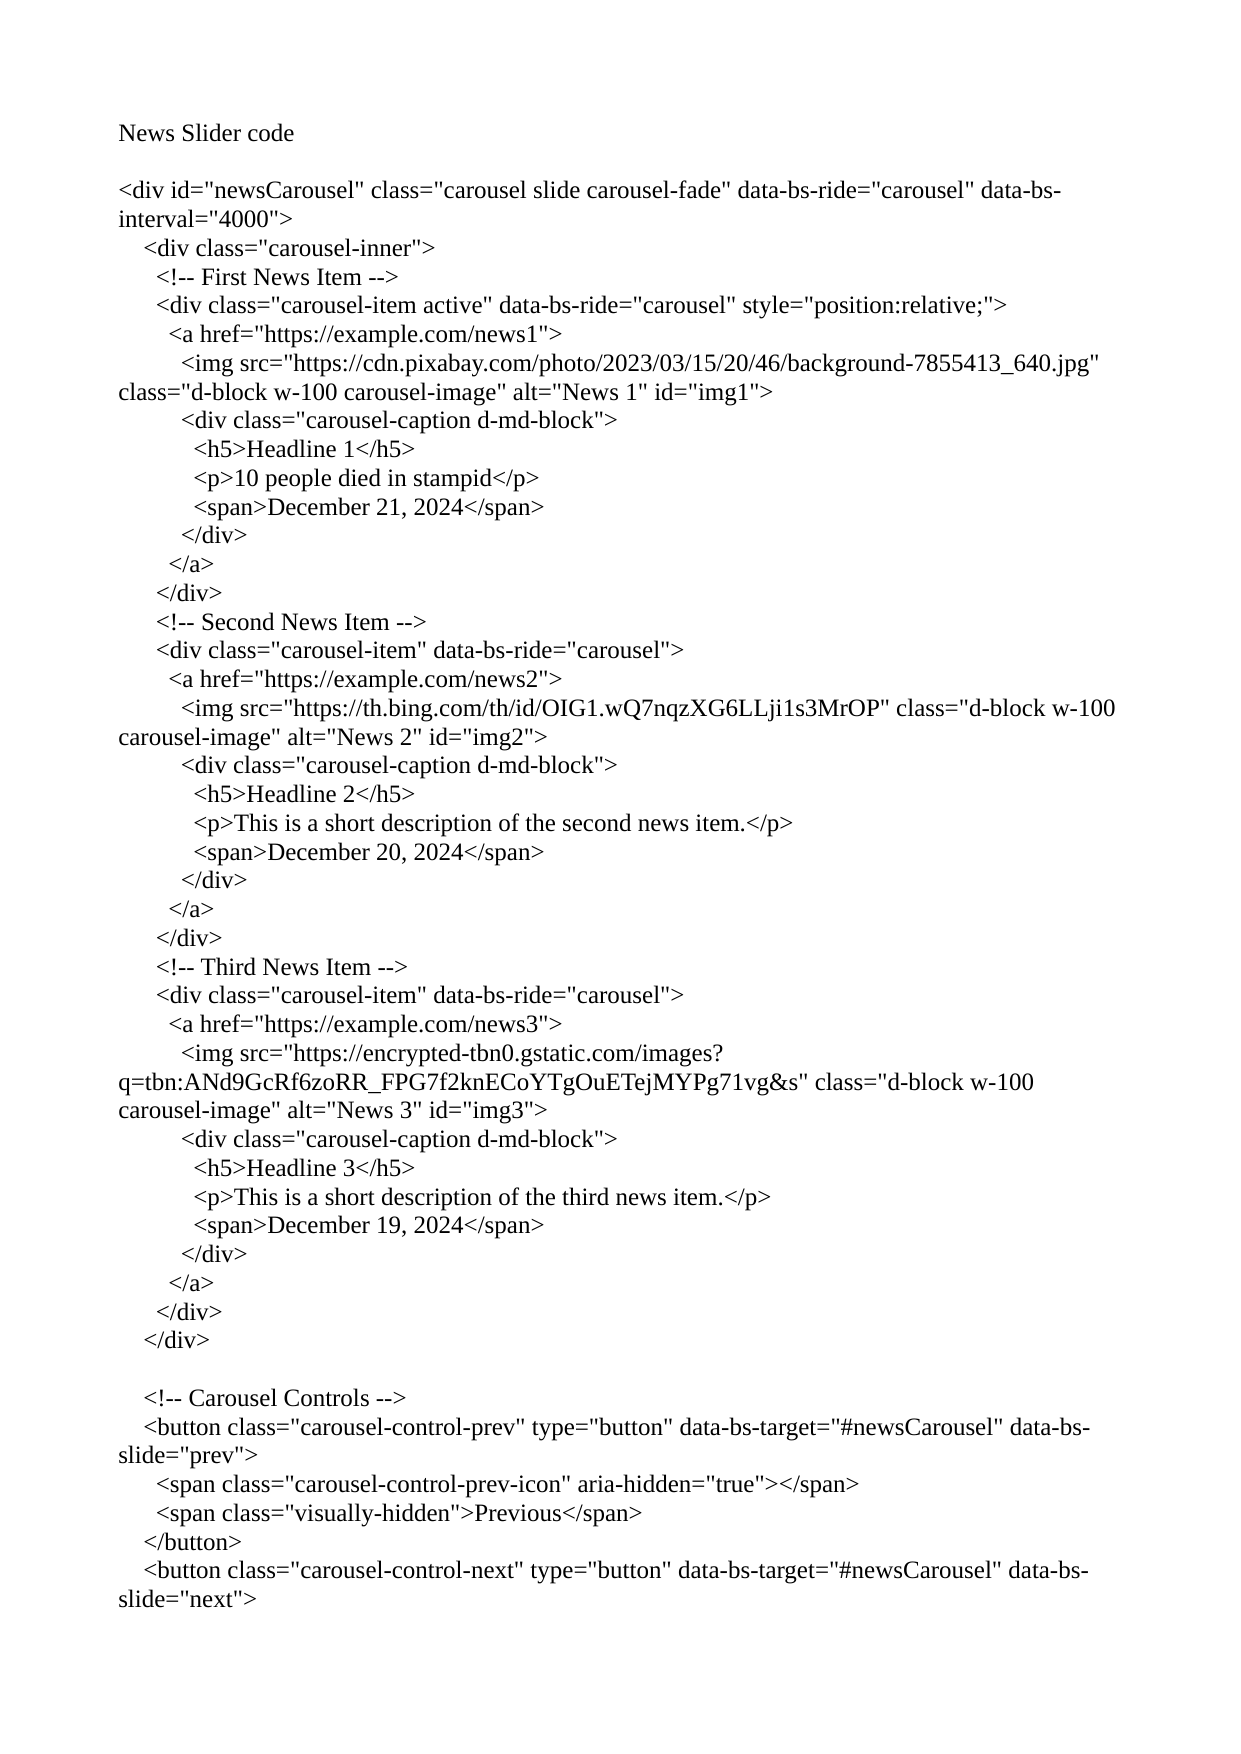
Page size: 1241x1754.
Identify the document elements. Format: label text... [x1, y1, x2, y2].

text <img src="https://encrypted-tbn0.gstatic.com/images?q=tbn:ANd9GcRf6zoRR_FPG7f2knECoYTgOuETejMYPg71vg&s" class="d-block w-100 carousel-image" alt="News 3" id="img3"> [118, 1038, 1122, 1124]
text <span>December 19, 2024</span> [118, 1211, 1122, 1239]
text <span>December 20, 2024</span> [118, 837, 1122, 866]
text <img src="https://cdn.pixabay.com/photo/2023/03/15/20/46/background-7855413_640.jpg" class="d-block w-100 carousel-image" alt="News 1" id="img1"> [118, 348, 1122, 406]
text <a href="https://example.com/news1"> [118, 319, 1122, 348]
text <span>December 21, 2024</span> [118, 492, 1122, 521]
text <span class="carousel-control-prev-icon" aria-hidden="true"></span> [118, 1469, 1122, 1498]
text <!-- Third News Item --> [118, 952, 1122, 981]
text <button class="carousel-control-prev" type="button" data-bs-target="#newsCarousel" data-bs-slide="prev"> [118, 1412, 1122, 1469]
text </div> [118, 578, 1122, 607]
text <div class="carousel-inner"> [118, 233, 1122, 262]
text <h5>Headline 1</h5> [118, 434, 1122, 463]
text <img src="https://th.bing.com/th/id/OIG1.wQ7nqzXG6LLji1s3MrOP" class="d-block w-100 carousel-image" alt="News 2" id="img2"> [118, 693, 1122, 751]
text </div> [118, 923, 1122, 952]
text <div class="carousel-caption d-md-block"> [118, 751, 1122, 779]
text <a href="https://example.com/news3"> [118, 1009, 1122, 1038]
text <!-- First News Item --> [118, 262, 1122, 291]
text </div> [118, 866, 1122, 894]
text News Slider code [118, 118, 1122, 147]
text <div class="carousel-item" data-bs-ride="carousel"> [118, 636, 1122, 664]
text </div> [118, 1239, 1122, 1268]
text <!-- Second News Item --> [118, 607, 1122, 636]
text </div> [118, 1297, 1122, 1326]
text </button> [118, 1527, 1122, 1556]
text <span class="visually-hidden">Previous</span> [118, 1498, 1122, 1527]
text </div> [118, 521, 1122, 549]
text <a href="https://example.com/news2"> [118, 664, 1122, 693]
text <div class="carousel-item active" data-bs-ride="carousel" style="position:relative;"> [118, 291, 1122, 319]
text </a> [118, 549, 1122, 578]
text <div id="newsCarousel" class="carousel slide carousel-fade" data-bs-ride="carousel" data-bs-interval="4000"> [118, 176, 1122, 233]
text </div> [118, 1326, 1122, 1354]
text <!-- Carousel Controls --> [118, 1383, 1122, 1412]
text <h5>Headline 3</h5> [118, 1153, 1122, 1182]
text <div class="carousel-item" data-bs-ride="carousel"> [118, 981, 1122, 1009]
text <div class="carousel-caption d-md-block"> [118, 1124, 1122, 1153]
text <p>This is a short description of the third news item.</p> [118, 1182, 1122, 1211]
text <p>This is a short description of the second news item.</p> [118, 808, 1122, 837]
text <h5>Headline 2</h5> [118, 779, 1122, 808]
text </a> [118, 894, 1122, 923]
text <div class="carousel-caption d-md-block"> [118, 406, 1122, 434]
text <button class="carousel-control-next" type="button" data-bs-target="#newsCarousel" data-bs-slide="next"> [118, 1556, 1122, 1613]
text <p>10 people died in stampid</p> [118, 463, 1122, 492]
text </a> [118, 1268, 1122, 1297]
